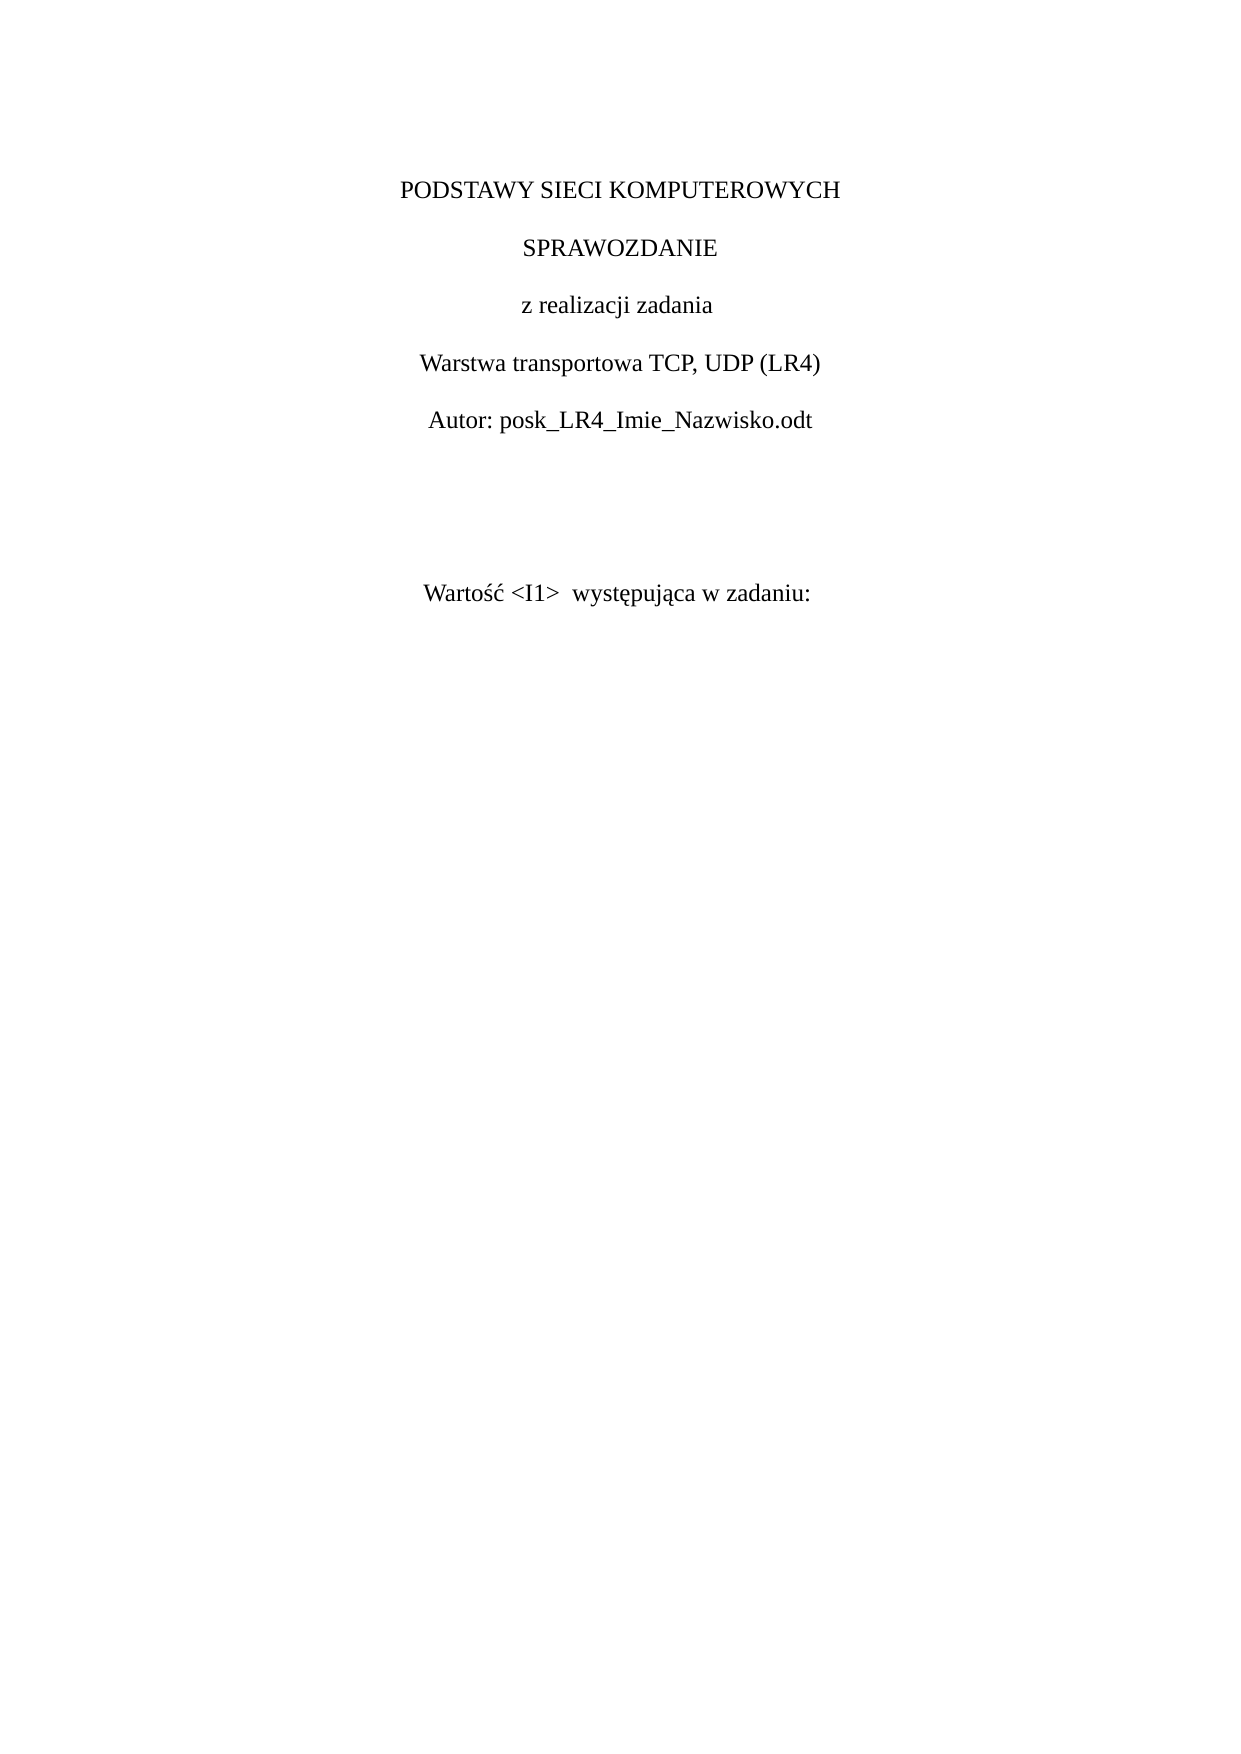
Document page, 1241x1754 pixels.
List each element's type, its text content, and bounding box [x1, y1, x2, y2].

text SPRAWOZDANIE [118, 233, 1122, 262]
text Warstwa transportowa TCP, UDP (LR4) [118, 348, 1122, 377]
text Wartość <I1> występująca w zadaniu: [118, 578, 1122, 607]
text PODSTAWY SIECI KOMPUTEROWYCH [118, 176, 1122, 204]
text z realizacji zadania [118, 291, 1122, 319]
text Autor: posk_LR4_Imie_Nazwisko.odt [118, 406, 1122, 434]
